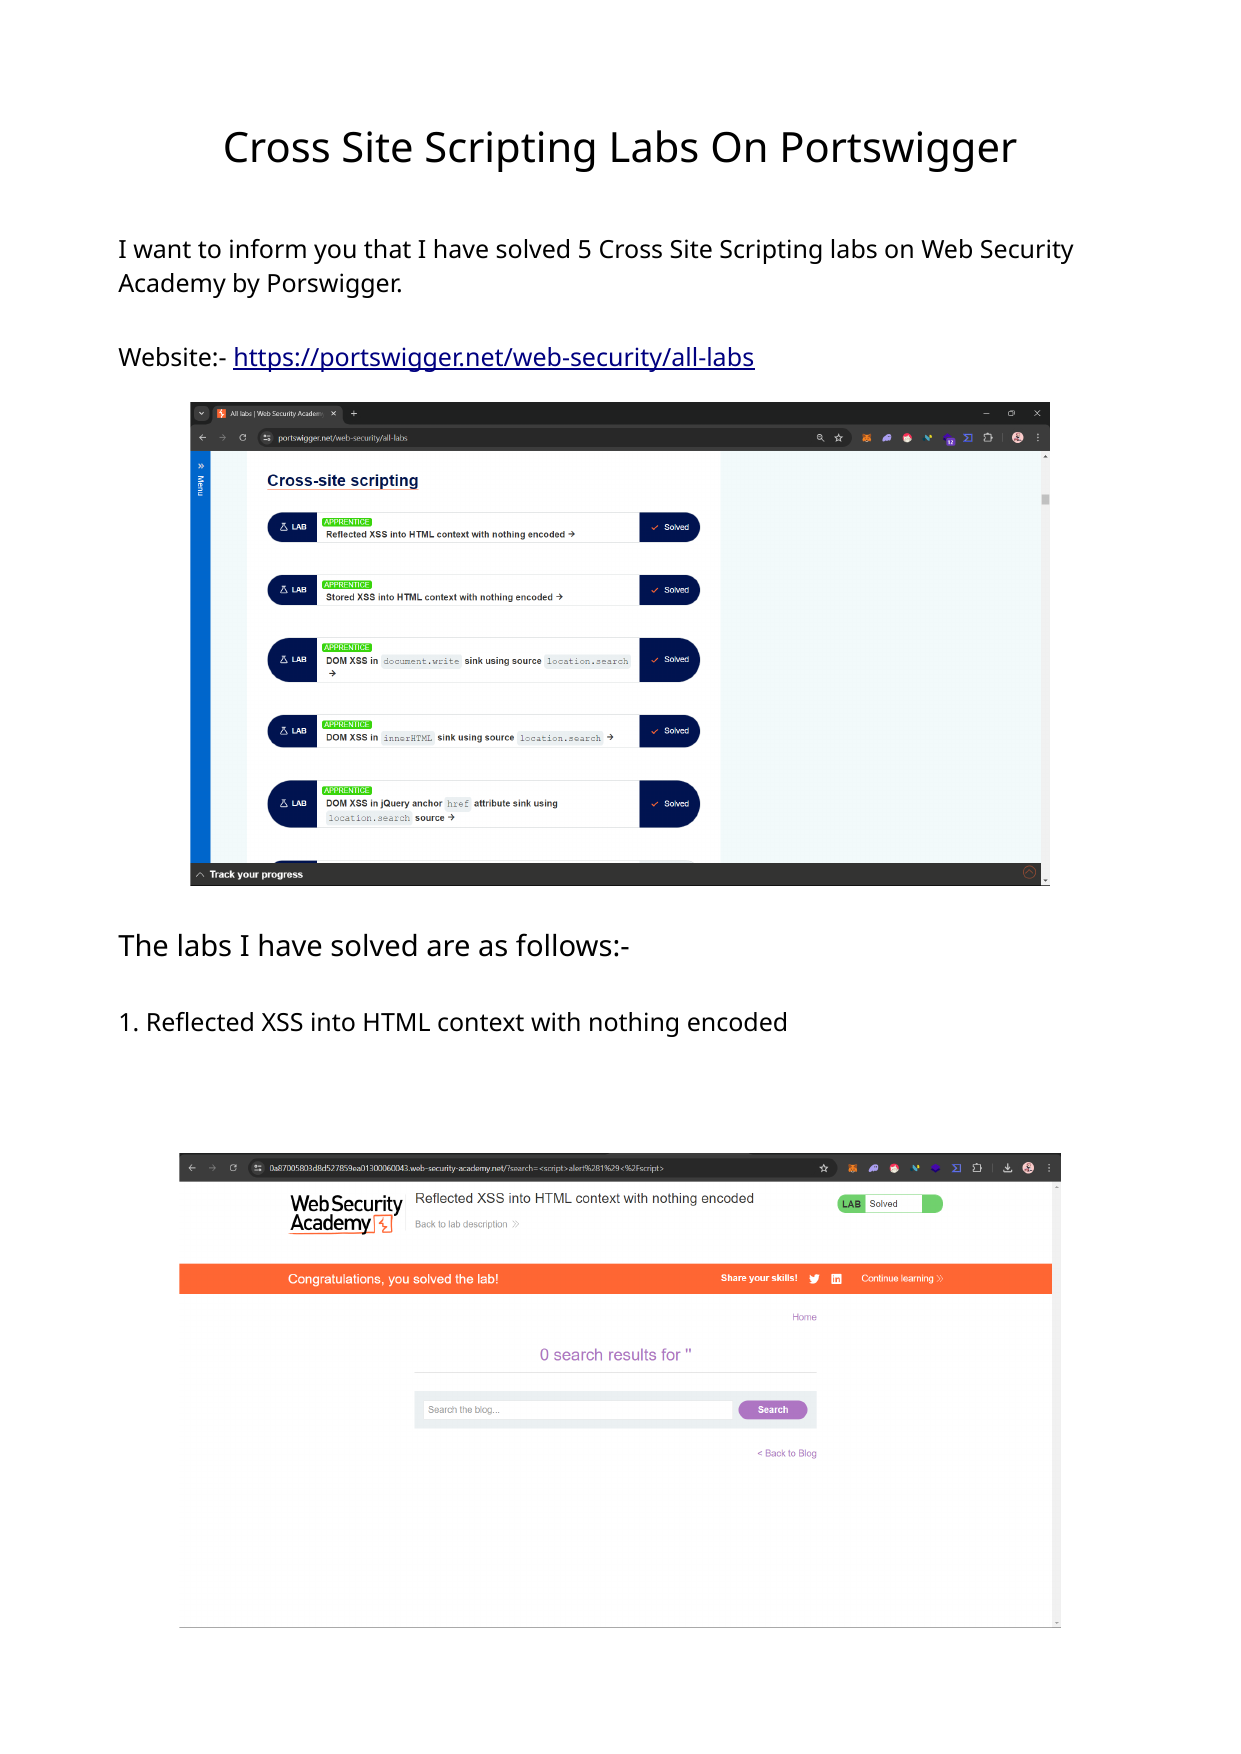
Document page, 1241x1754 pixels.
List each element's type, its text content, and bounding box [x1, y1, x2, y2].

text 1. Reflected XSS into HTML context with nothing encoded [118, 1005, 1122, 1039]
text Cross Site Scripting Labs On Portswigger [118, 118, 1122, 175]
text The labs I have solved are as follows:- [118, 925, 1122, 965]
text Website:- https://portswigger.net/web-security/all-labs [118, 339, 1122, 373]
picture [190, 402, 1050, 886]
picture [179, 1153, 1061, 1628]
text I want to inform you that I have solved 5 Cross Site Scripting labs on Web Security Academy by Porswigger. [118, 232, 1122, 300]
